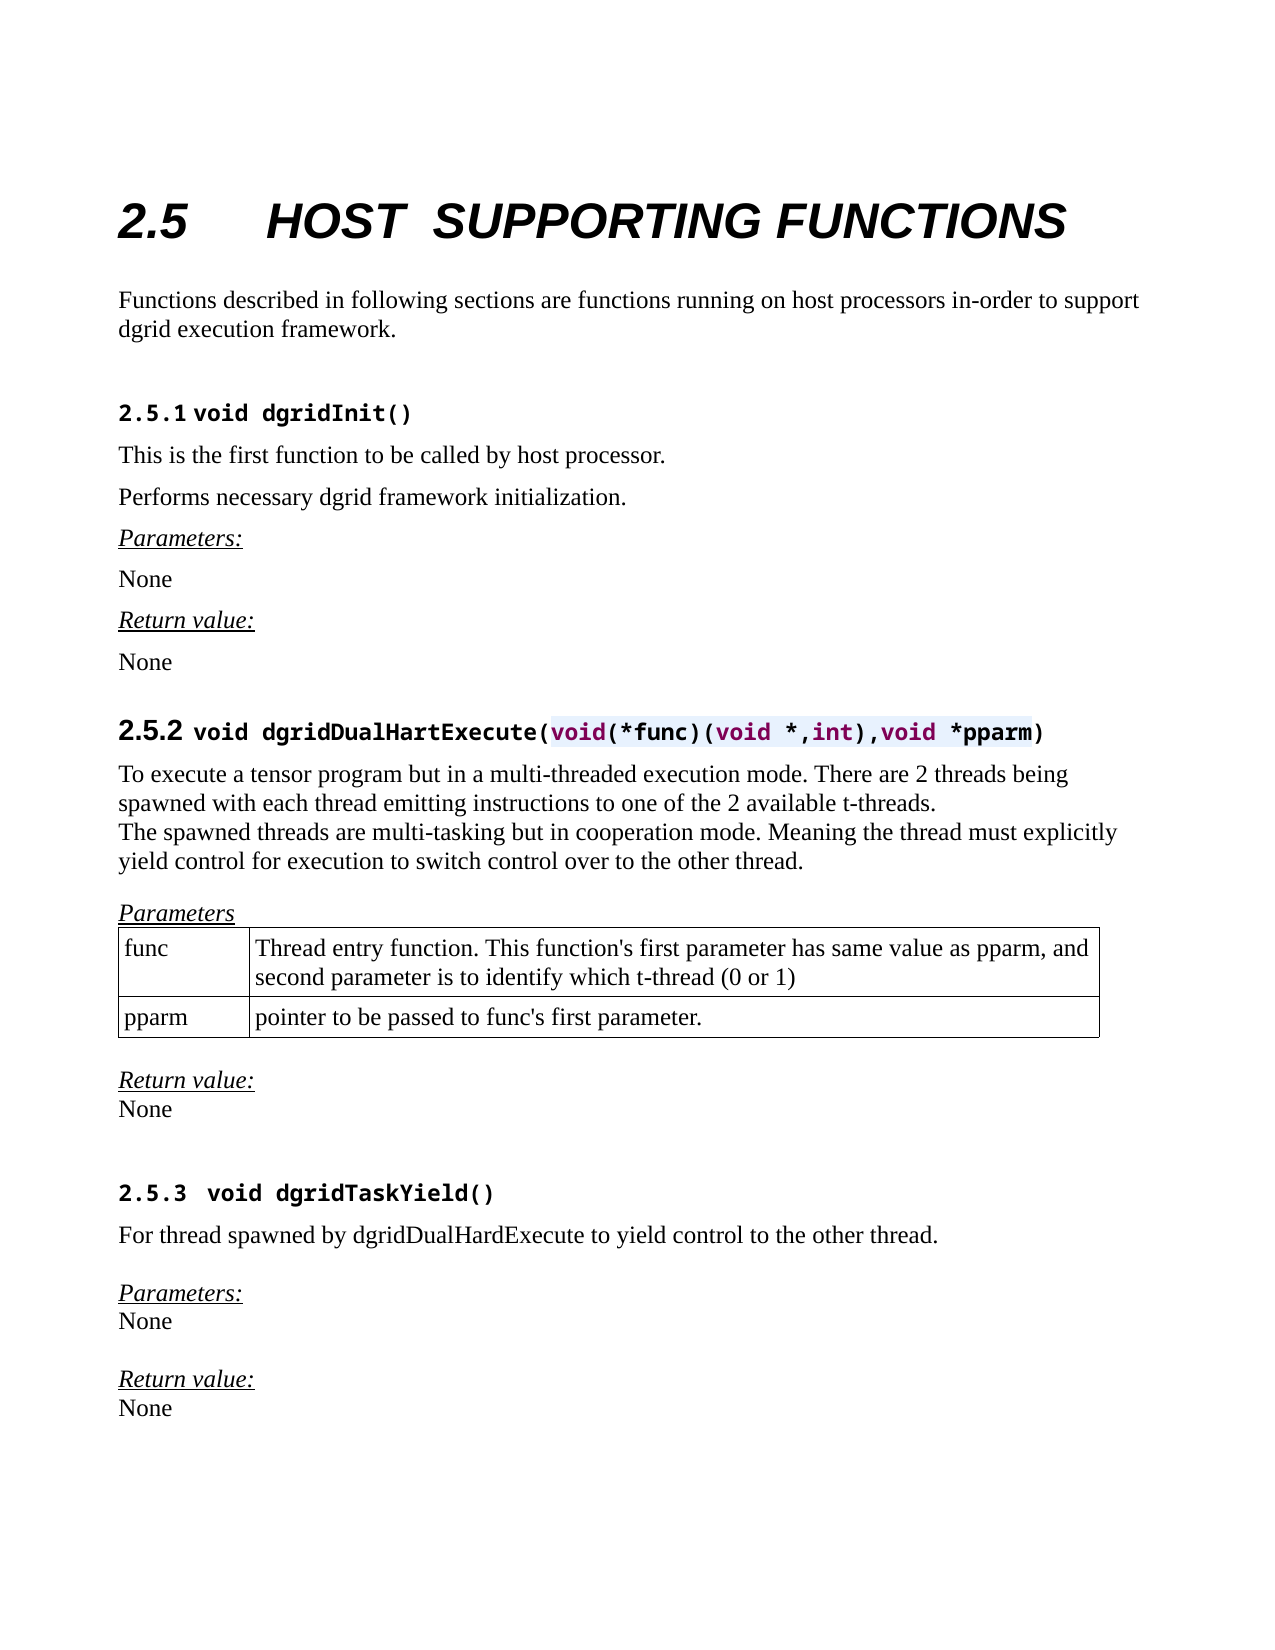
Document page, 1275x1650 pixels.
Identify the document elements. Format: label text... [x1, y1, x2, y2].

text Parameters: [118, 523, 1157, 552]
text None [118, 1306, 1157, 1335]
text Parameters [118, 898, 1157, 927]
text This is the first function to be called by host processor. [118, 440, 1157, 469]
text Parameters: [118, 1278, 1157, 1306]
table_header func [119, 928, 249, 996]
table_cell pointer to be passed to func's first parameter. [250, 997, 1099, 1037]
text Performs necessary dgrid framework initialization. [118, 482, 1157, 510]
text None [118, 1393, 1157, 1421]
text The spawned threads are multi-tasking but in cooperation mode. Meaning the thread must explicitly yield control for execution to switch control over to the other thread. [118, 817, 1157, 874]
text Return value: [118, 1066, 1157, 1094]
text Return value: [118, 1364, 1157, 1393]
subtitle HOST SUPPORTING FUNCTIONS [118, 191, 1157, 249]
text None [118, 1094, 1157, 1123]
text None [118, 564, 1157, 593]
table_header Thread entry function. This function's first parameter has same value as pparm, and second parameter is to identify which t-thread (0 or 1) [250, 928, 1099, 996]
table_cell pparm [119, 997, 249, 1037]
subtitle void dgridDualHartExecute(void(*func)(void *,int),void *pparm) [118, 713, 1157, 747]
text Functions described in following sections are functions running on host processors in-order to support dgrid execution framework. [118, 285, 1157, 343]
text None [118, 647, 1157, 675]
text For thread spawned by dgridDualHardExecute to yield control to the other thread. [118, 1221, 1157, 1249]
text Return value: [118, 605, 1157, 634]
subtitle void dgridInit() [118, 397, 1157, 428]
subtitle void dgridTaskYield() [118, 1177, 1157, 1208]
text To execute a tensor program but in a multi-threaded execution mode. There are 2 threads being spawned with each thread emitting instructions to one of the 2 available t-threads. [118, 759, 1157, 817]
